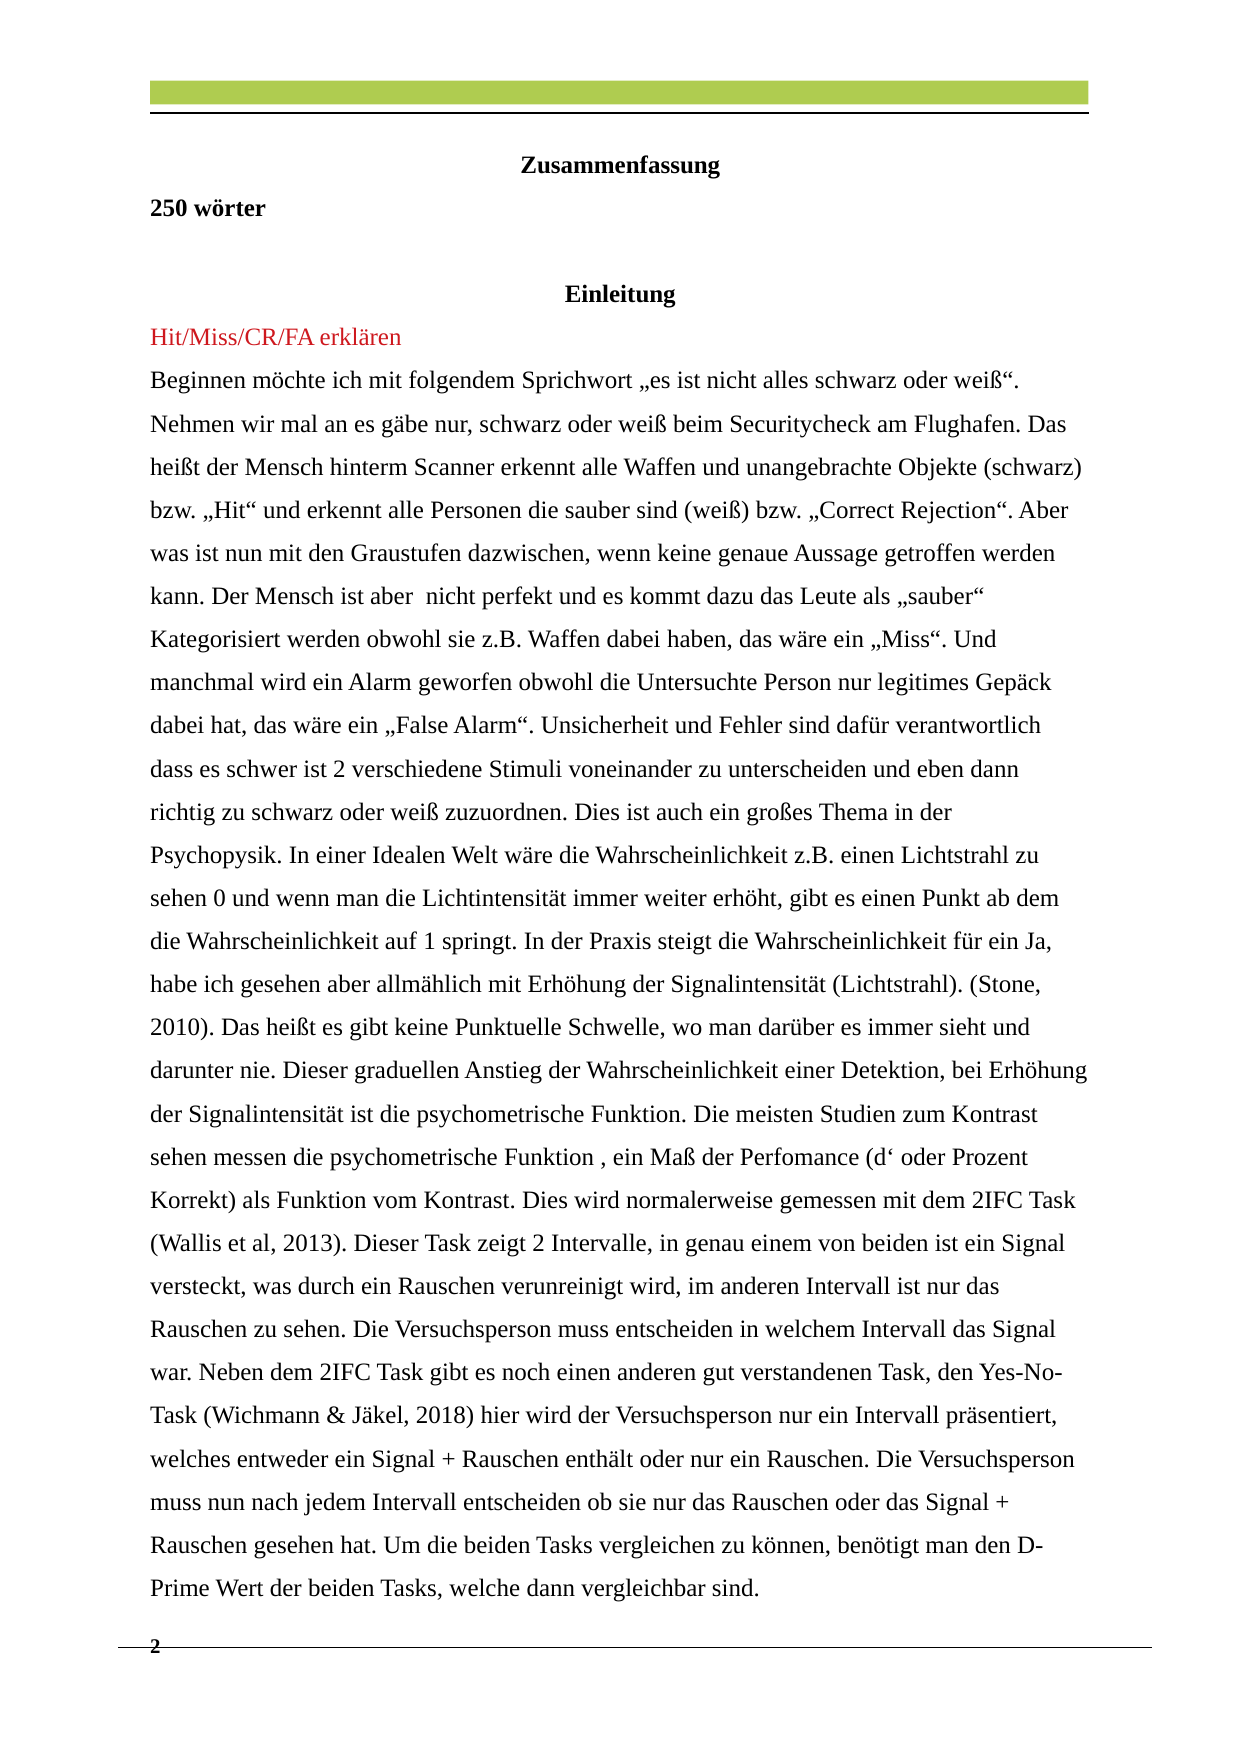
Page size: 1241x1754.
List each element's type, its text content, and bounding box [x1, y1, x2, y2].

text Hit/Miss/CR/FA erklären [150, 322, 1090, 351]
subtitle Zusammenfassung [150, 150, 1090, 179]
subtitle Einleitung [150, 279, 1090, 308]
text Beginnen möchte ich mit folgendem Sprichwort „es ist nicht alles schwarz oder weiß“. [150, 366, 1090, 394]
text Nehmen wir mal an es gäbe nur, schwarz oder weiß beim Securitycheck am Flughafen. Das heißt der Mensch hinterm Scanner erkennt alle Waffen und unangebrachte Objekte (schwarz) bzw. „Hit“ und erkennt alle Personen die sauber sind (weiß) bzw. „Correct Rejection“. Aber was ist nun mit den Graustufen dazwischen, wenn keine genaue Aussage getroffen werden kann. Der Mensch ist aber nicht perfekt und es kommt dazu das Leute als „sauber“ Kategorisiert werden obwohl sie z.B. Waffen dabei haben, das wäre ein „Miss“. Und manchmal wird ein Alarm geworfen obwohl die Untersuchte Person nur legitimes Gepäck dabei hat, das wäre ein „False Alarm“. Unsicherheit und Fehler sind dafür verantwortlich dass es schwer ist 2 verschiedene Stimuli voneinander zu unterscheiden und eben dann richtig zu schwarz oder weiß zuzuordnen. Dies ist auch ein großes Thema in der Psychopysik. In einer Idealen Welt wäre die Wahrscheinlichkeit z.B. einen Lichtstrahl zu sehen 0 und wenn man die Lichtintensität immer weiter erhöht, gibt es einen Punkt ab dem die Wahrscheinlichkeit auf 1 springt. In der Praxis steigt die Wahrscheinlichkeit für ein Ja, habe ich gesehen aber allmählich mit Erhöhung der Signalintensität (Lichtstrahl). (Stone, 2010). Das heißt es gibt keine Punktuelle Schwelle, wo man darüber es immer sieht und darunter nie. Dieser graduellen Anstieg der Wahrscheinlichkeit einer Detektion, bei Erhöhung der Signalintensität ist die psychometrische Funktion. Die meisten Studien zum Kontrast sehen messen die psychometrische Funktion , ein Maß der Perfomance (d‘ oder Prozent Korrekt) als Funktion vom Kontrast. Dies wird normalerweise gemessen mit dem 2IFC Task (Wallis et al, 2013). Dieser Task zeigt 2 Intervalle, in genau einem von beiden ist ein Signal versteckt, was durch ein Rauschen verunreinigt wird, im anderen Intervall ist nur das Rauschen zu sehen. Die Versuchsperson muss entscheiden in welchem Intervall das Signal war. Neben dem 2IFC Task gibt es noch einen anderen gut verstandenen Task, den Yes-No-Task (Wichmann & Jäkel, 2018) hier wird der Versuchsperson nur ein Intervall präsentiert, welches entweder ein Signal + Rauschen enthält oder nur ein Rauschen. Die Versuchsperson muss nun nach jedem Intervall entscheiden ob sie nur das Rauschen oder das Signal + Rauschen gesehen hat. Um die beiden Tasks vergleichen zu können, benötigt man den D-Prime Wert der beiden Tasks, welche dann vergleichbar sind. [150, 409, 1090, 1602]
text 250 wörter [150, 193, 1090, 222]
